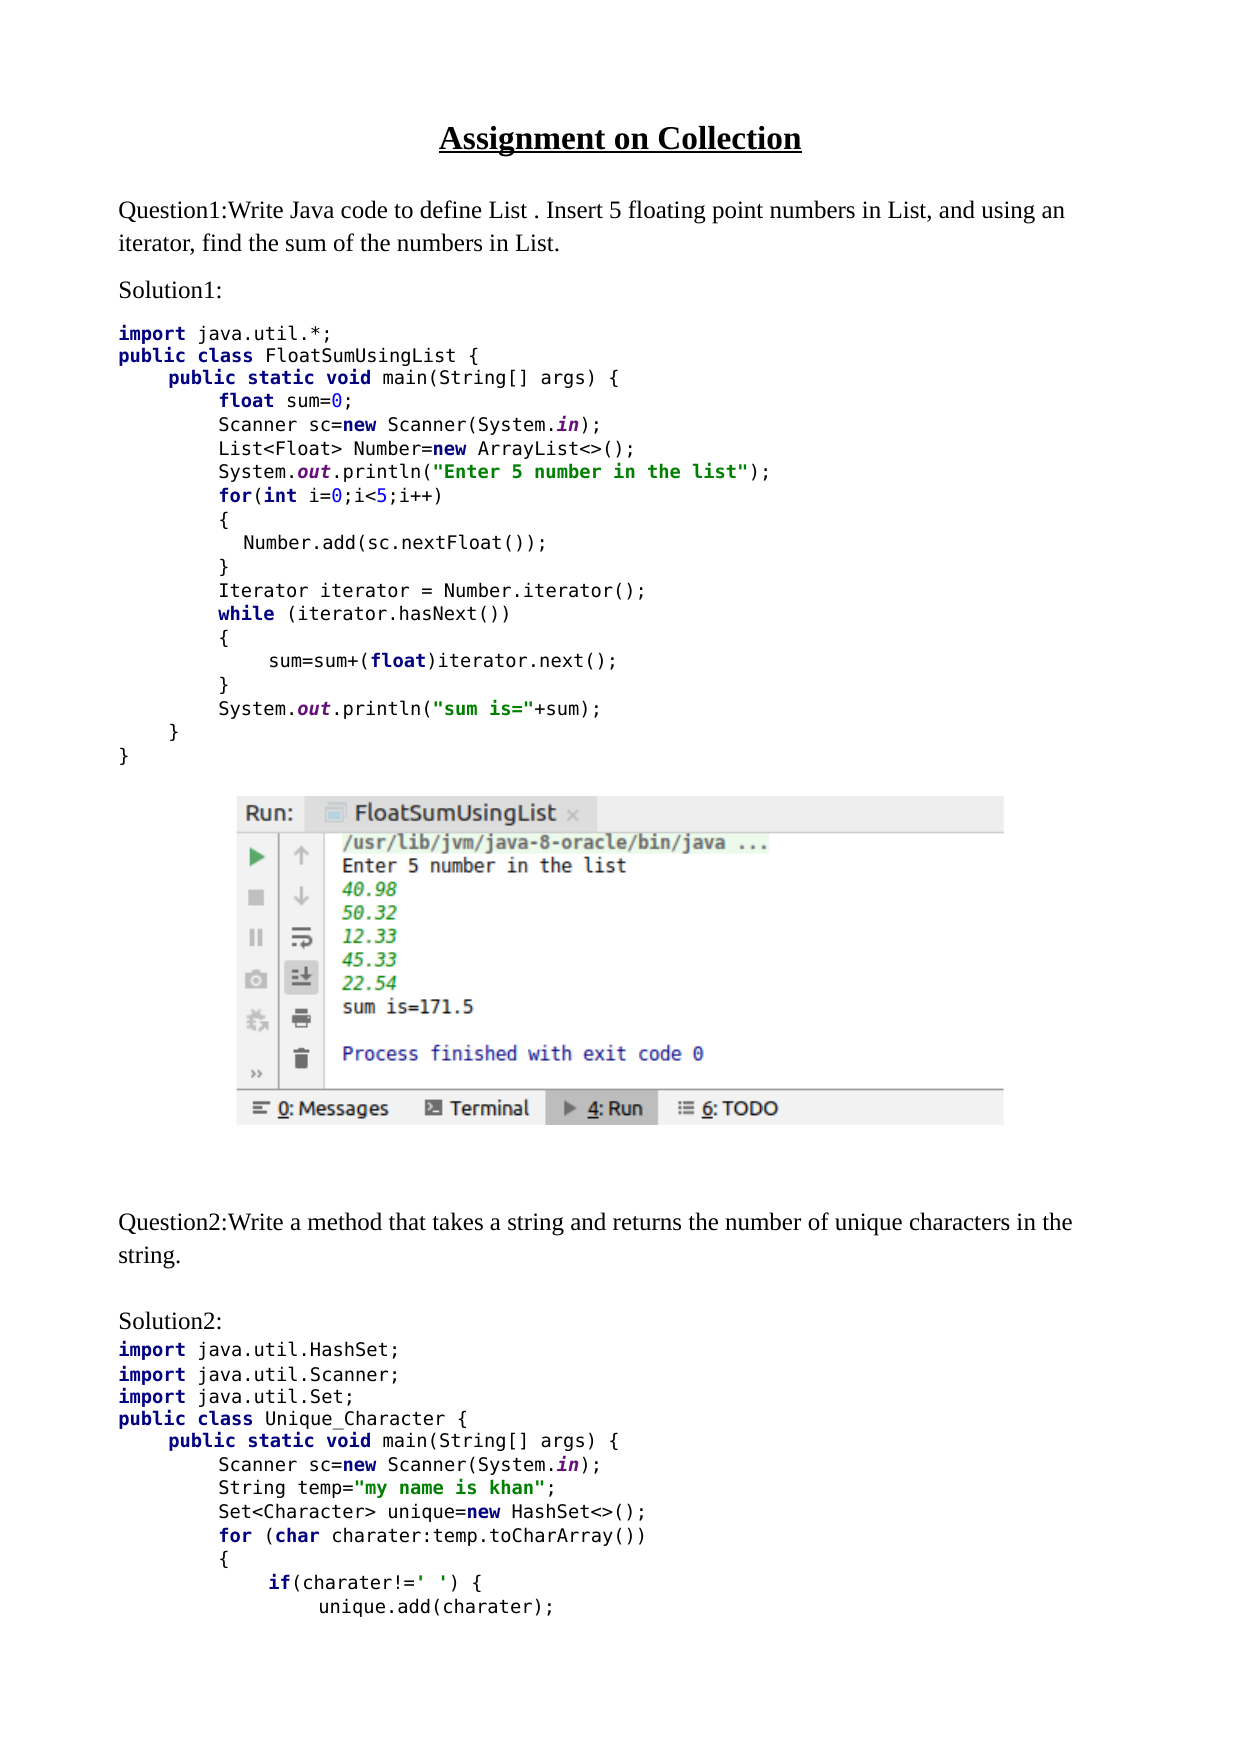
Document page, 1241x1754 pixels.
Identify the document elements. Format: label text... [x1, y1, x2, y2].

text } [118, 745, 1122, 767]
text Question1:Write Java code to define List . Insert 5 floating point numbers in List, and using an iterator, find the sum of the numbers in List. [118, 195, 1122, 257]
text Question2:Write a method that takes a string and returns the number of unique characters in the string. [118, 1207, 1122, 1269]
text float sum=0; [118, 390, 1122, 414]
text public static void main(String[] args) { [118, 367, 1122, 390]
text Assignment on Collection [118, 118, 1122, 156]
text Scanner sc=new Scanner(System.in); [118, 414, 1122, 438]
text Iterator iterator = Number.iterator(); [118, 579, 1122, 603]
text import java.util.Scanner; [118, 1364, 1122, 1386]
text { [118, 509, 1122, 532]
text unique.add(charater); [118, 1596, 1122, 1619]
text Set<Character> unique=new HashSet<>(); [118, 1501, 1122, 1525]
text import java.util.HashSet; [118, 1339, 1122, 1361]
text public class Unique_Character { [118, 1408, 1122, 1430]
text } [118, 674, 1122, 698]
text Scanner sc=new Scanner(System.in); [118, 1454, 1122, 1477]
text if(charater!=' ') { [118, 1572, 1122, 1596]
text while (iterator.hasNext()) [118, 603, 1122, 627]
text Number.add(sc.nextFloat()); [118, 532, 1122, 556]
text { [118, 1548, 1122, 1572]
text } [118, 721, 1122, 745]
text public static void main(String[] args) { [118, 1430, 1122, 1454]
text List<Float> Number=new ArrayList<>(); [118, 438, 1122, 461]
text Solution1: [118, 275, 1122, 304]
picture [236, 796, 1004, 1125]
text String temp="my name is khan"; [118, 1477, 1122, 1501]
text import java.util.Set; [118, 1386, 1122, 1408]
text sum=sum+(float)iterator.next(); [118, 651, 1122, 674]
text System.out.println("Enter 5 number in the list"); [118, 461, 1122, 485]
text import java.util.*; [118, 323, 1122, 345]
text { [118, 627, 1122, 651]
text public class FloatSumUsingList { [118, 345, 1122, 367]
text System.out.println("sum is="+sum); [118, 698, 1122, 721]
text Solution2: [118, 1306, 1122, 1335]
text } [118, 556, 1122, 579]
text for(int i=0;i<5;i++) [118, 485, 1122, 509]
text for (char charater:temp.toCharArray()) [118, 1525, 1122, 1548]
